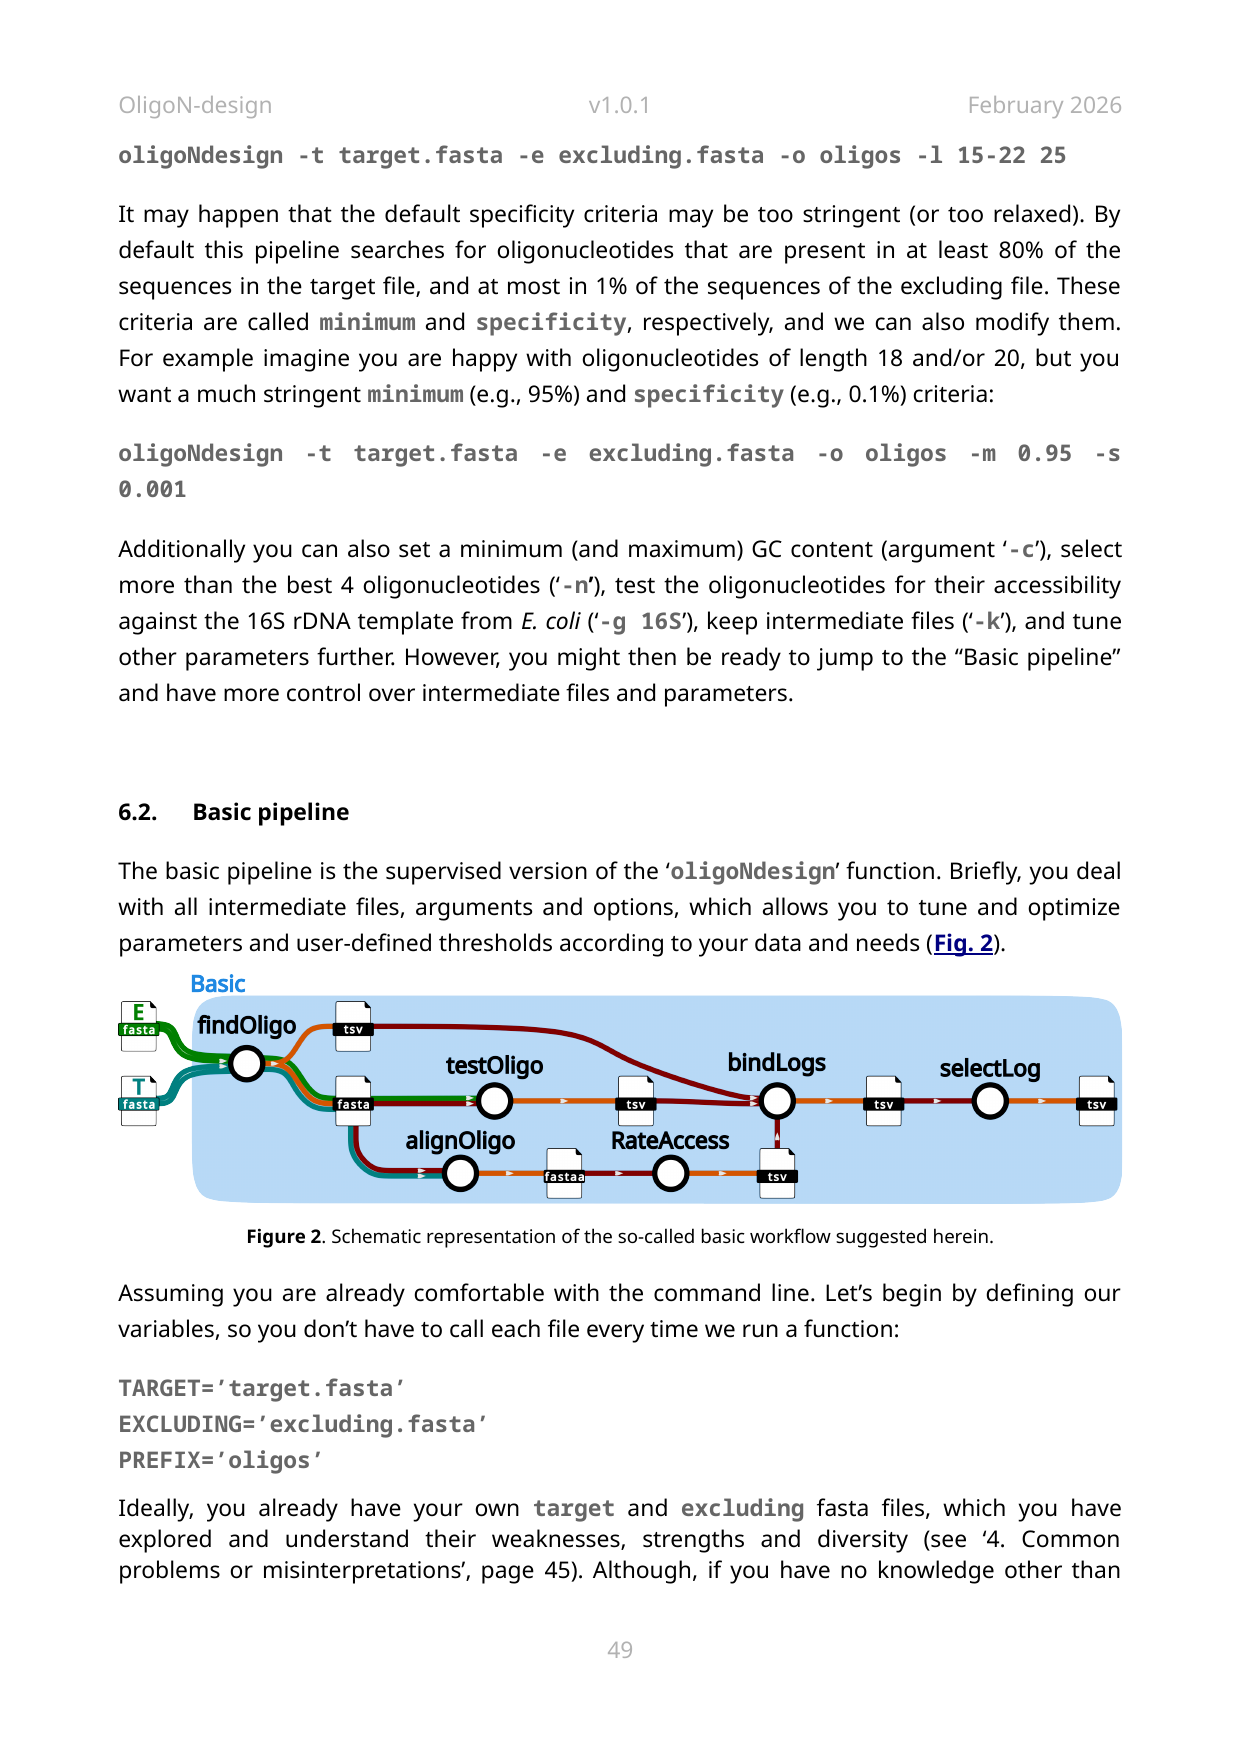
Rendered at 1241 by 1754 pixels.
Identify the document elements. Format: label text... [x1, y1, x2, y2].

text Ideally, you already have your own target and excluding fasta files, which you have explored and understand their weaknesses, strengths and diversity (see ‘4. Common problems or misinterpretations’, page 44). Although, if you have no knowledge other than the group you are interested in, you can create those preliminary files from reference databases. For example, reference databases such as PR2 (Guillou et al., 2013) or SILVA (Quast et al., 2013) are curated (phylogenetically or based on quantitative quality, respectively) and could be a good starting point. Other options could be your own metabarcoding dataset, or even a custom local dataset of your study system. Anyways, you create your target and excluding files, as follows (where you’ll replace PATTERN for your favorite group): [118, 1492, 1122, 1585]
text It may happen that the default specificity criteria may be too stringent (or too relaxed). By default this pipeline searches for oligonucleotides that are present in at least 80% of the sequences in the target file, and at most in 1% of the sequences of the excluding file. These criteria are called minimum and specificity, respectively, and we can also modify them. For example imagine you are happy with oligonucleotides of length 18 and/or 20, but you want a much stringent minimum (e.g., 95%) and specificity (e.g., 0.1%) criteria: [118, 198, 1122, 409]
text The basic pipeline is the supervised version of the ‘oligoNdesign’ function. Briefly, you deal with all intermediate files, arguments and options, which allows you to tune and optimize parameters and user-defined thresholds according to your data and needs (Fig. 2). [118, 855, 1122, 958]
text Assuming you are already comfortable with the command line. Let’s begin by defining our variables, so you don’t have to call each file every time we run a function: [118, 1277, 1122, 1344]
text TARGET=’target.fasta’ EXCLUDING=’excluding.fasta’ PREFIX=’oligos’ [118, 1372, 1122, 1475]
text Additionally you can also set a minimum (and maximum) GC content (argument ‘-c’), select more than the best 4 oligonucleotides (‘-n’), test the oligonucleotides for their accessibility against the 16S rDNA template from E. coli (‘-g 16S’), keep intermediate files (‘-k’), and tune other parameters further. However, you might then be ready to jump to the “Basic pipeline” and have more control over intermediate files and parameters. [118, 533, 1122, 708]
subtitle Basic pipeline [118, 795, 1122, 827]
picture [118, 974, 1123, 1204]
text Figure 2. Schematic representation of the so-called basic workflow suggested herein. [118, 1204, 1122, 1249]
text oligoNdesign -t target.fasta -e excluding.fasta -o oligos -l 15-22 25 [118, 139, 1122, 170]
text oligoNdesign -t target.fasta -e excluding.fasta -o oligos -m 0.95 -s 0.001 [118, 437, 1122, 504]
